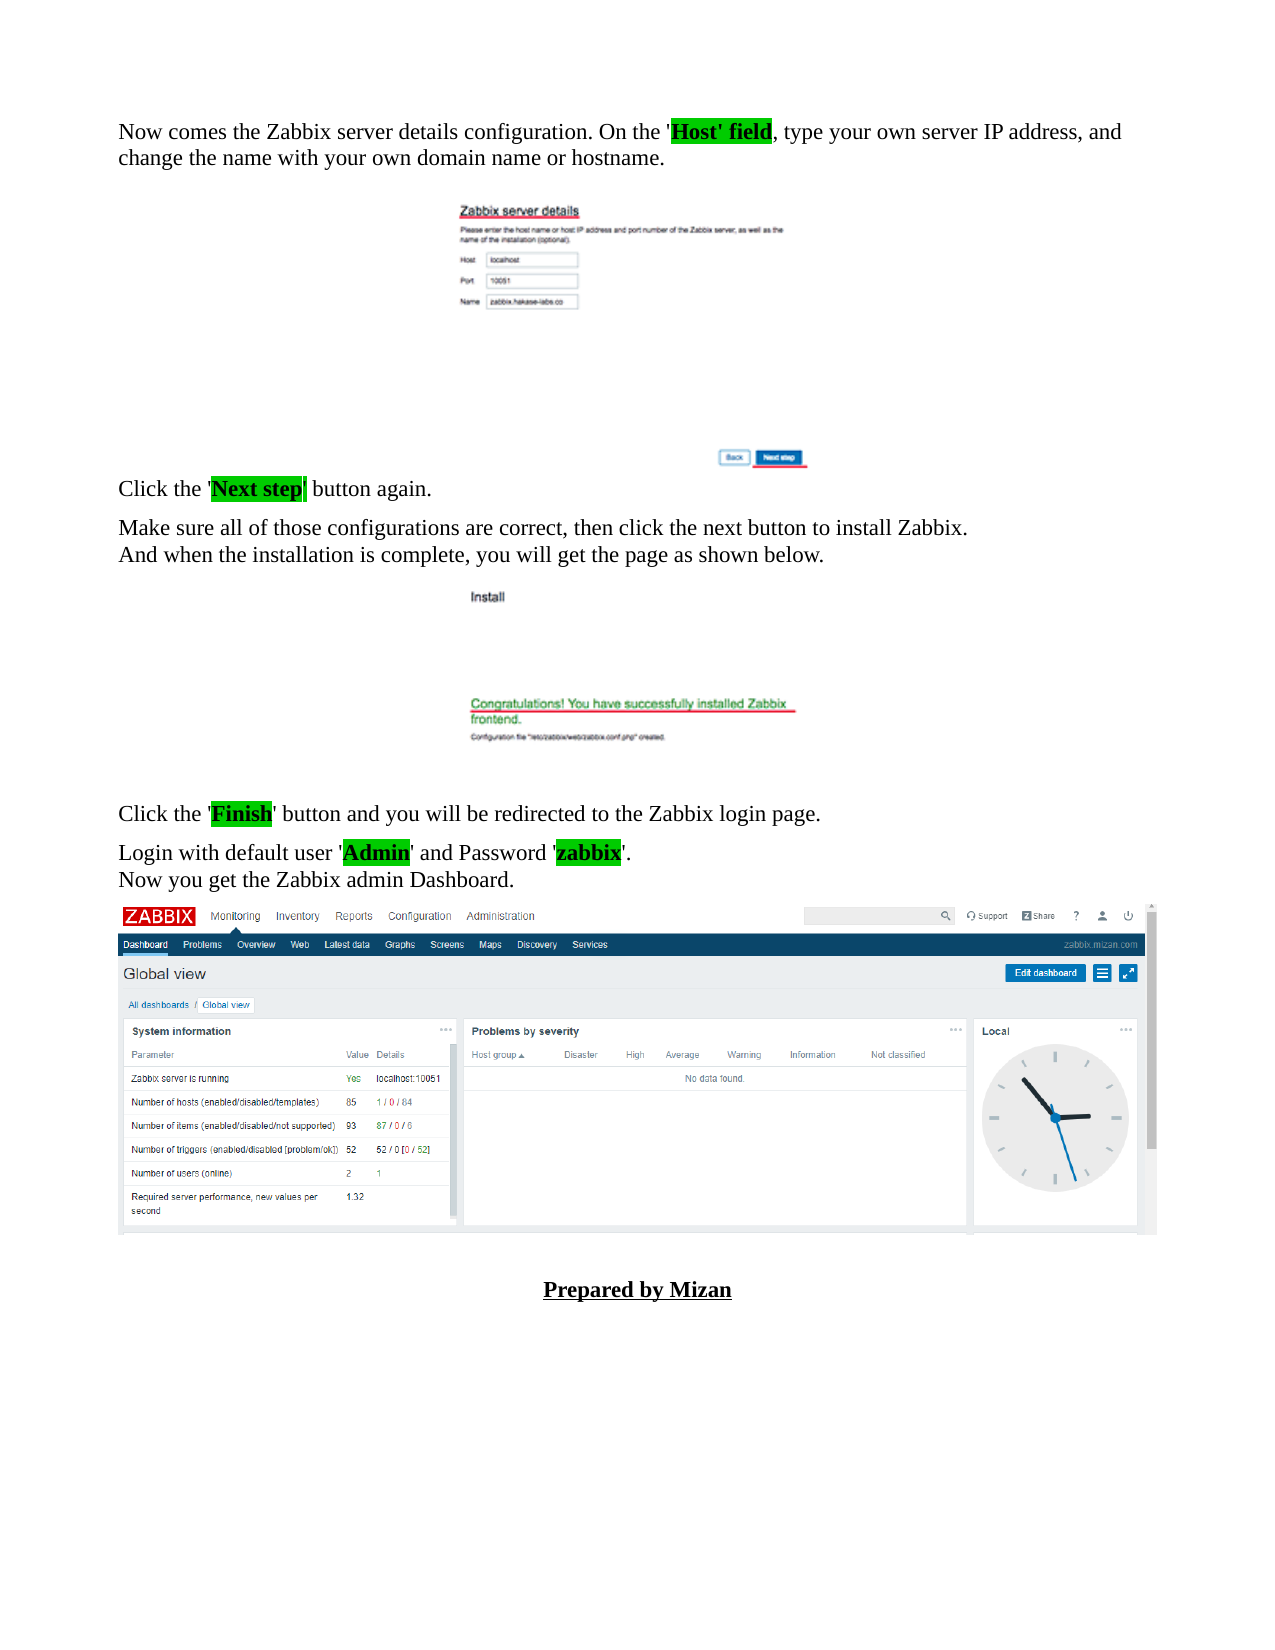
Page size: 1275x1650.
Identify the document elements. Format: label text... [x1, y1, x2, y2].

text Now comes the Zabbix server details configuration. On the 'Host' field, type your own server IP address, and change the name with your own domain name or hostname. [118, 118, 1157, 171]
text Make sure all of those configurations are correct, then click the next button to install Zabbix. [118, 514, 1157, 541]
text Login with default user 'Admin' and Password 'zabbix'. [118, 839, 1157, 866]
text And when the installation is complete, you will get the page as shown below. [118, 541, 1157, 567]
text Click the 'Finish' button and you will be redirected to the Zabbix login page. [118, 801, 1157, 827]
text Now you get the Zabbix admin Dashboard. [118, 866, 1157, 892]
text Prepared by Mizan [118, 1276, 1157, 1303]
text Click the 'Next step' button again. [118, 183, 1157, 502]
